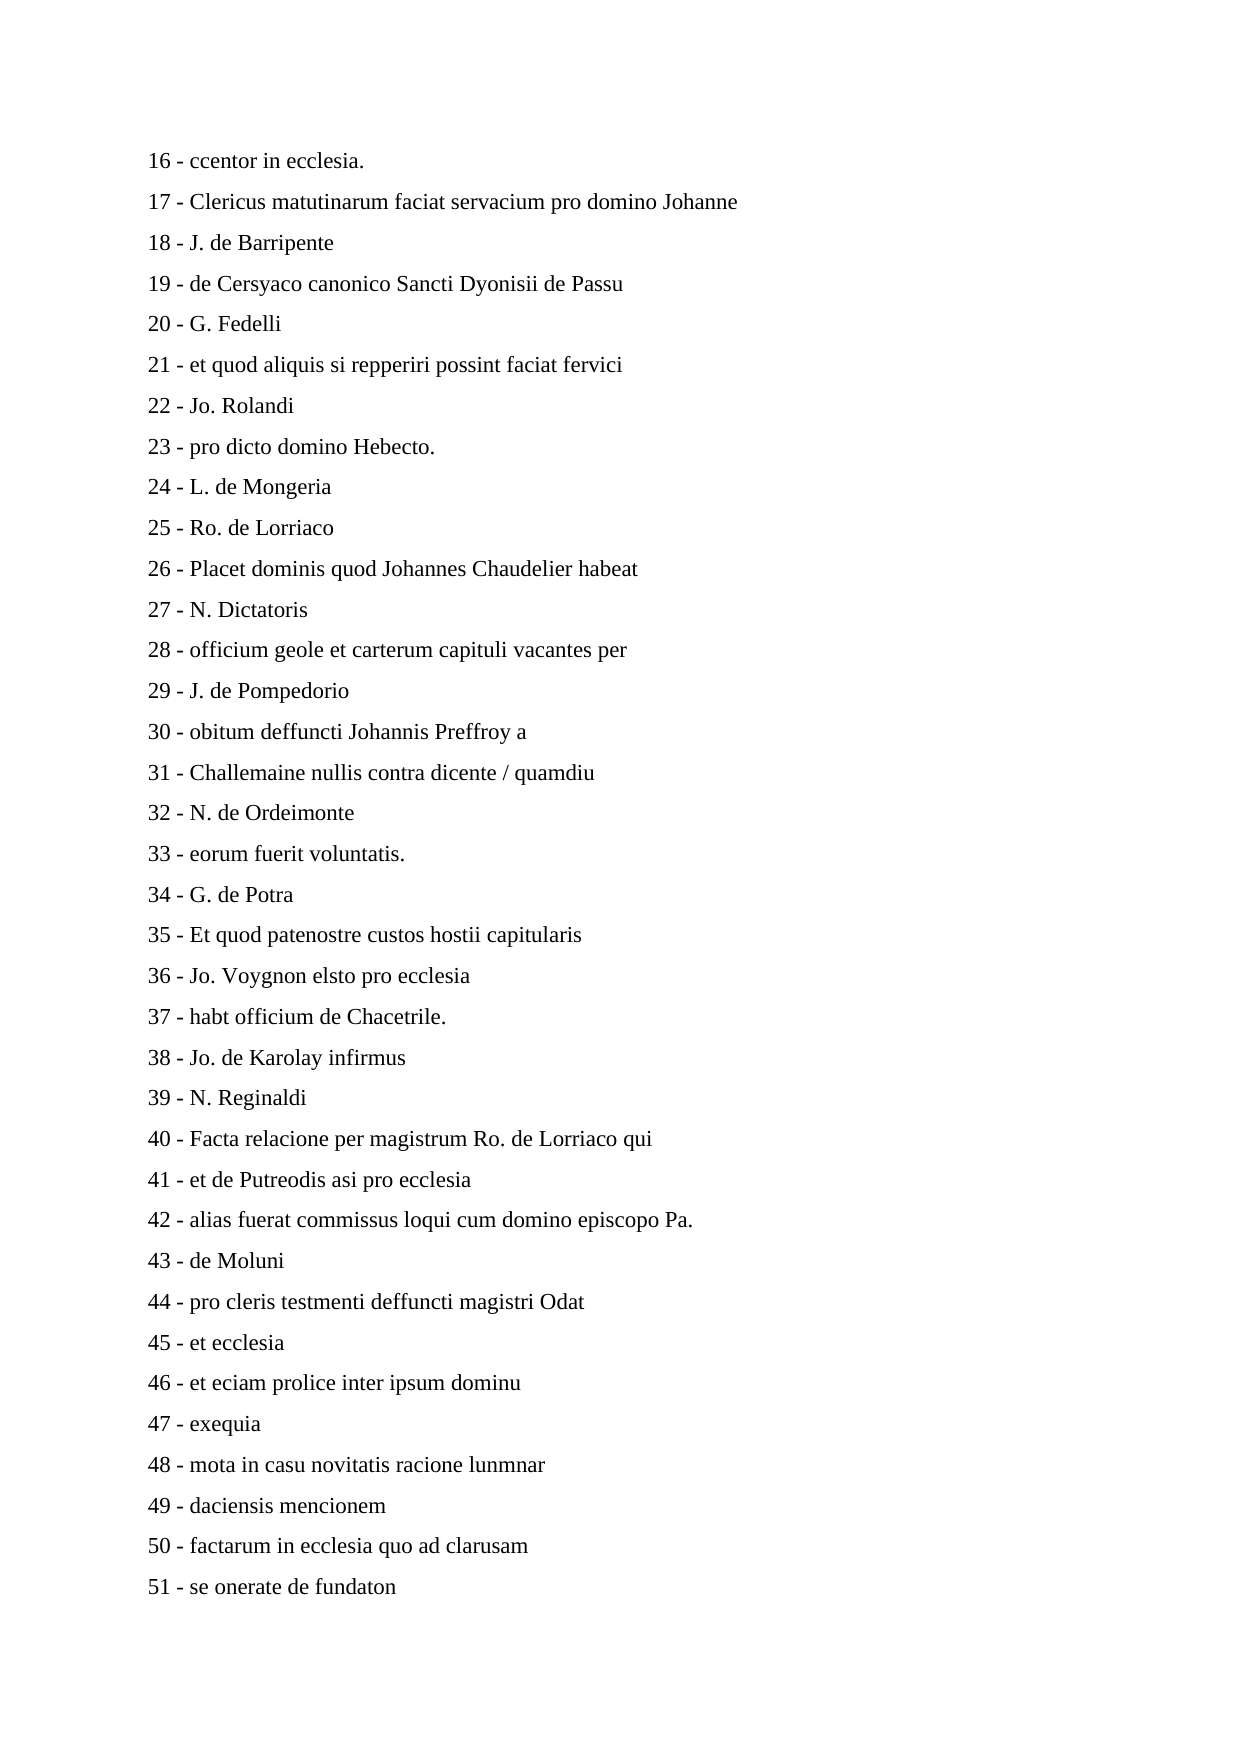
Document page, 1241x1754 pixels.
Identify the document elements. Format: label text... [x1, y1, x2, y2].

text 24 - L. de Mongeria [148, 473, 1093, 500]
text 50 - factarum in ecclesia quo ad clarusam [148, 1532, 1093, 1559]
text 40 - Facta relacione per magistrum Ro. de Lorriaco qui [148, 1125, 1093, 1151]
text 30 - obitum deffuncti Johannis Preffroy a [148, 718, 1093, 744]
text 18 - J. de Barripente [148, 229, 1093, 255]
text 34 - G. de Potra [148, 881, 1093, 907]
text 31 - Challemaine nullis contra dicente / quamdiu [148, 758, 1093, 785]
text 29 - J. de Pompedorio [148, 677, 1093, 703]
text 38 - Jo. de Karolay infirmus [148, 1044, 1093, 1070]
text 41 - et de Putreodis asi pro ecclesia [148, 1166, 1093, 1192]
text 32 - N. de Ordeimonte [148, 799, 1093, 826]
text 44 - pro cleris testmenti deffuncti magistri Odat [148, 1288, 1093, 1314]
text 42 - alias fuerat commissus loqui cum domino episcopo Pa. [148, 1207, 1093, 1233]
text 23 - pro dicto domino Hebecto. [148, 433, 1093, 459]
text 25 - Ro. de Lorriaco [148, 514, 1093, 541]
text 17 - Clericus matutinarum faciat servacium pro domino Johanne [148, 188, 1093, 215]
text 43 - de Moluni [148, 1247, 1093, 1274]
text 16 - ccentor in ecclesia. [148, 148, 1093, 174]
text 45 - et ecclesia [148, 1329, 1093, 1355]
text 51 - se onerate de fundaton [148, 1573, 1093, 1599]
text 22 - Jo. Rolandi [148, 392, 1093, 418]
text 27 - N. Dictatoris [148, 596, 1093, 622]
text 47 - exequia [148, 1410, 1093, 1437]
text 37 - habt officium de Chacetrile. [148, 1003, 1093, 1029]
text 21 - et quod aliquis si repperiri possint faciat fervici [148, 351, 1093, 378]
text 26 - Placet dominis quod Johannes Chaudelier habeat [148, 555, 1093, 581]
text 49 - daciensis mencionem [148, 1492, 1093, 1518]
text 19 - de Cersyaco canonico Sancti Dyonisii de Passu [148, 270, 1093, 296]
text 46 - et eciam prolice inter ipsum dominu [148, 1369, 1093, 1396]
text 36 - Jo. Voygnon elsto pro ecclesia [148, 962, 1093, 988]
text 39 - N. Reginaldi [148, 1084, 1093, 1111]
text 28 - officium geole et carterum capituli vacantes per [148, 636, 1093, 663]
text 20 - G. Fedelli [148, 311, 1093, 337]
text 33 - eorum fuerit voluntatis. [148, 840, 1093, 866]
text 35 - Et quod patenostre custos hostii capitularis [148, 921, 1093, 948]
text 48 - mota in casu novitatis racione lunmnar [148, 1451, 1093, 1477]
